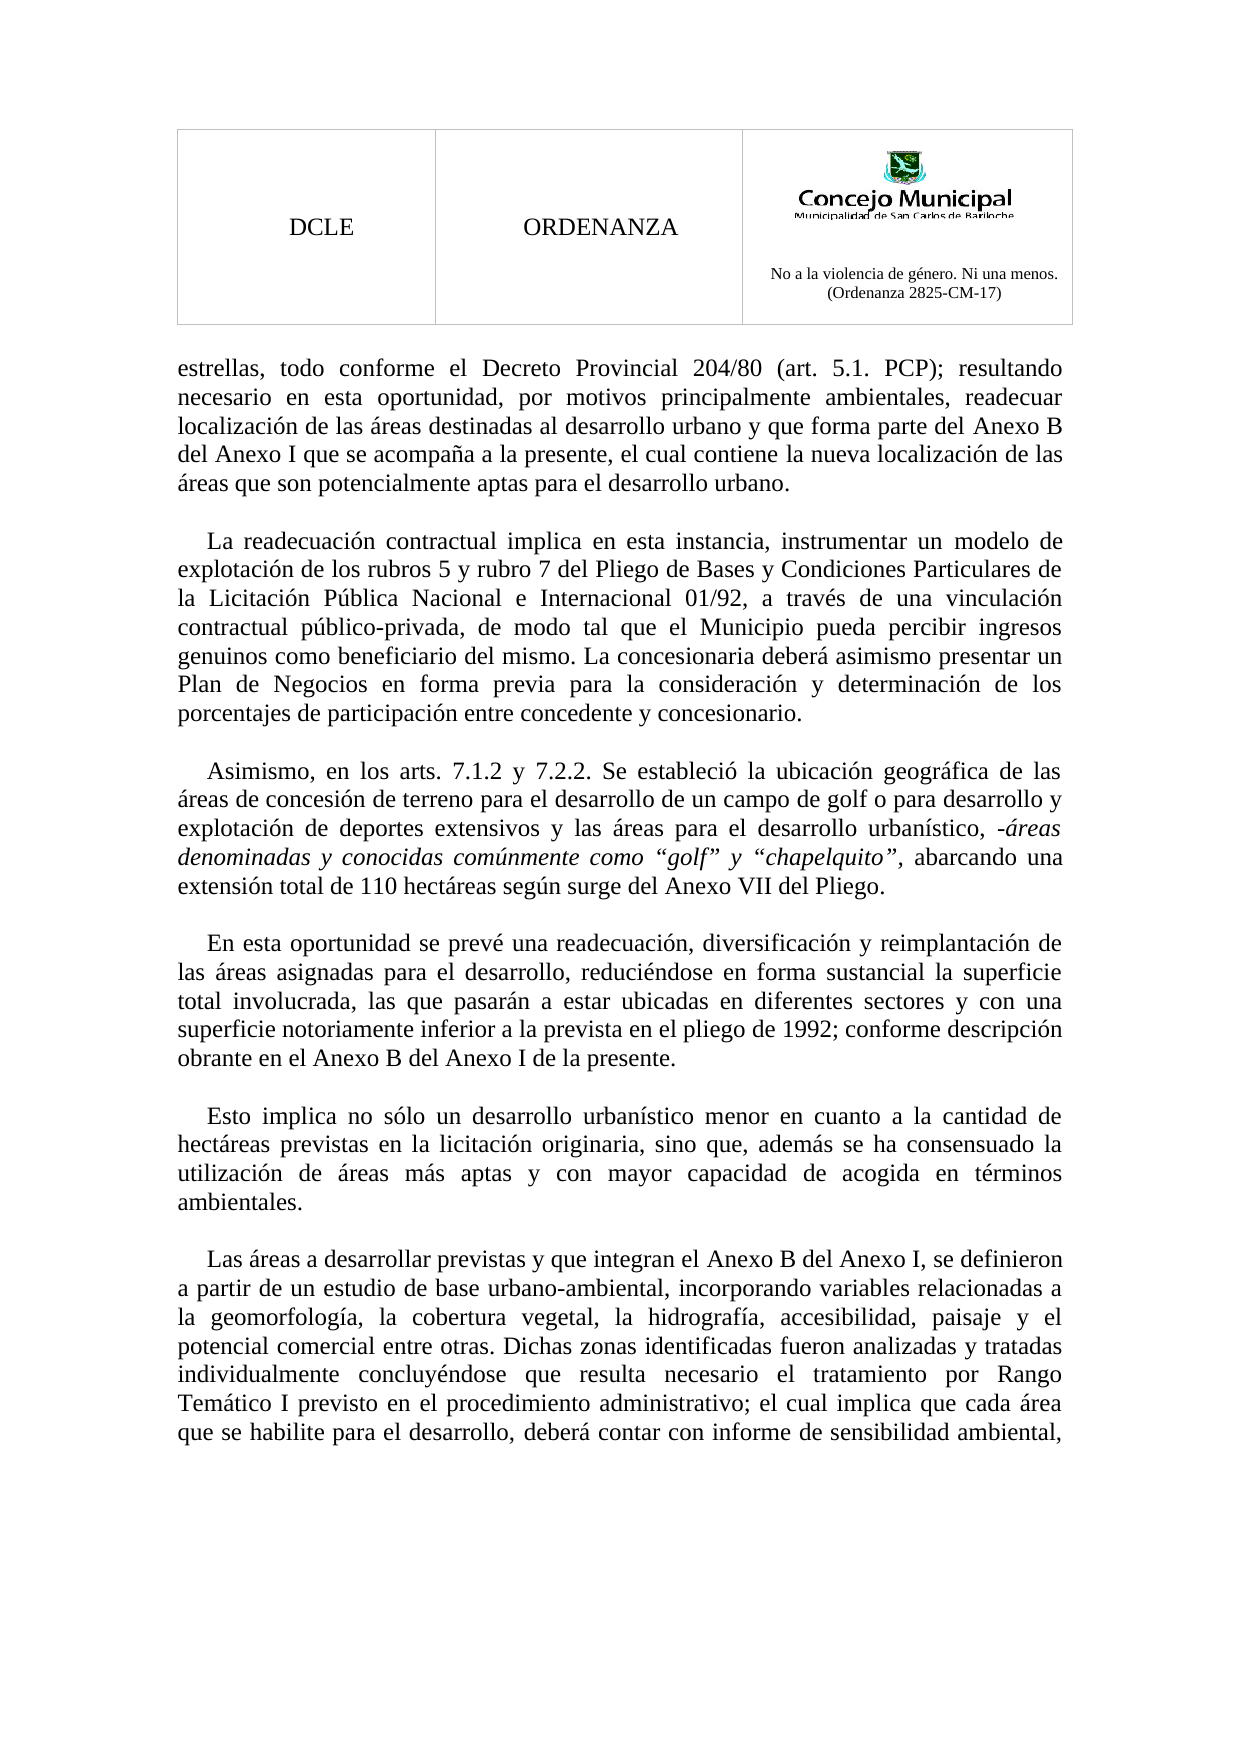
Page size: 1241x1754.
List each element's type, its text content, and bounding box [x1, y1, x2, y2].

text En esta oportunidad se prevé una readecuación, diversificación y reimplantación de las áreas asignadas para el desarrollo, reduciéndose en forma sustancial la superficie total involucrada, las que pasarán a estar ubicadas en diferentes sectores y con una superficie notoriamente inferior a la prevista en el pliego de 1992; conforme descripción obrante en el Anexo B del Anexo I de la presente. [177, 928, 1063, 1072]
text estrellas, todo conforme el Decreto Provincial 204/80 (art. 5.1. PCP); resultando necesario en esta oportunidad, por motivos principalmente ambientales, readecuar localización de las áreas destinadas al desarrollo urbano y que forma parte del Anexo B del Anexo I que se acompaña a la presente, el cual contiene la nueva localización de las áreas que son potencialmente aptas para el desarrollo urbano. [177, 353, 1063, 497]
text Esto implica no sólo un desarrollo urbanístico menor en cuanto a la cantidad de hectáreas previstas en la licitación originaria, sino que, además se ha consensuado la utilización de áreas más aptas y con mayor capacidad de acogida en términos ambientales. [177, 1101, 1063, 1216]
text Las áreas a desarrollar previstas y que integran el Anexo B del Anexo I, se definieron a partir de un estudio de base urbano-ambiental, incorporando variables relacionadas a la geomorfología, la cobertura vegetal, la hidrografía, accesibilidad, paisaje y el potencial comercial entre otras. Dichas zonas identificadas fueron analizadas y tratadas individualmente concluyéndose que resulta necesario el tratamiento por Rango Temático I previsto en el procedimiento administrativo; el cual implica que cada área que se habilite para el desarrollo, deberá contar con informe de sensibilidad ambiental, [177, 1244, 1063, 1446]
text Asimismo, en los arts. 7.1.2 y 7.2.2. Se estableció la ubicación geográfica de las áreas de concesión de terreno para el desarrollo de un campo de golf o para desarrollo y explotación de deportes extensivos y las áreas para el desarrollo urbanístico, -áreas denominadas y conocidas comúnmente como “golf” y “chapelquito”, abarcando una extensión total de 110 hectáreas según surge del Anexo VII del Pliego. [177, 756, 1063, 899]
text La readecuación contractual implica en esta instancia, instrumentar un modelo de explotación de los rubros 5 y rubro 7 del Pliego de Bases y Condiciones Particulares de la Licitación Pública Nacional e Internacional 01/92, a través de una vinculación contractual público-privada, de modo tal que el Municipio pueda percibir ingresos genuinos como beneficiario del mismo. La concesionaria deberá asimismo presentar un Plan de Negocios en forma previa para la consideración y determinación de los porcentajes de participación entre concedente y concesionario. [177, 526, 1063, 727]
